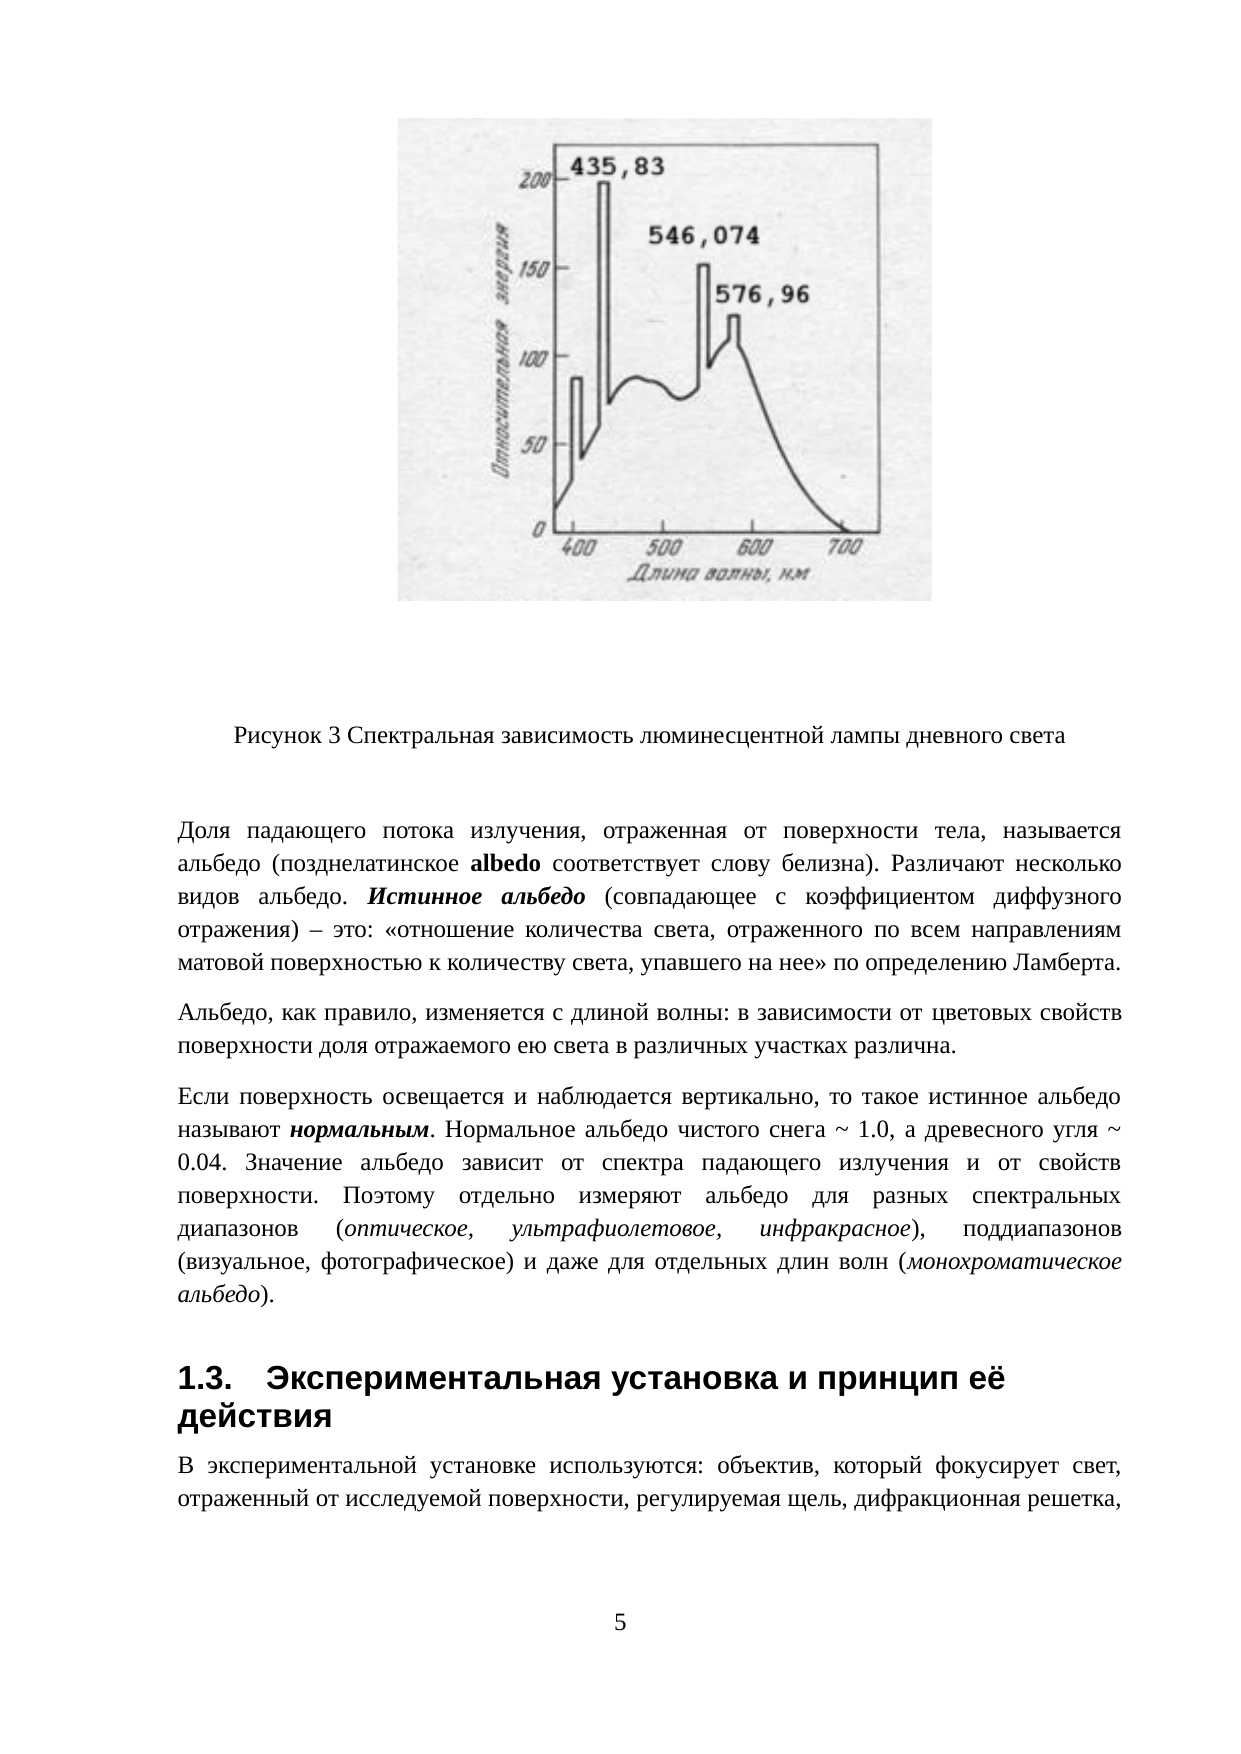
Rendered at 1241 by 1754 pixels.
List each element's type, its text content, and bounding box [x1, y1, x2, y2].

subtitle Экспериментальная установка и принцип её действия [177, 1358, 1093, 1435]
text В экспериментальной установке используются: объектив, который фокусирует свет, отраженный от исследуемой поверхности, регулируемая щель, дифракционная решетка, [177, 1450, 1122, 1512]
text Рисунок 3 Спектральная зависимость люминесцентной лампы дневного света [177, 720, 1122, 748]
text Альбедо, как правило, изменяется с длиной волны: в зависимости от цветовых свойств поверхности доля отражаемого ею света в различных участках различна. [177, 997, 1122, 1059]
text Доля падающего потока излучения, отраженная от поверхности тела, называется альбедо (позднелатинское albedo соответствует слову белизна). Различают несколько видов альбедо. Истинное альбедо (совпадающее с коэффициентом диффузного отражения) – это: «отношение количества света, отраженного по всем направлениям матовой поверхностью к количеству света, упавшего на нее» по определению Ламберта. [177, 815, 1122, 976]
text Если поверхность освещается и наблюдается вертикально, то такое истинное альбедо называют нормальным. Нормальное альбедо чистого снега ~ 1.0, а древесного угля ~ 0.04. Значение альбедо зависит от спектра падающего излучения и от свойств поверхности. Поэтому отдельно измеряют альбедо для разных спектральных диапазонов (оптическое, ультрафиолетовое, инфракрасное), поддиапазонов (визуальное, фотографическое) и даже для отдельных длин волн (монохроматическое альбедо). [177, 1081, 1122, 1308]
picture [397, 118, 932, 601]
